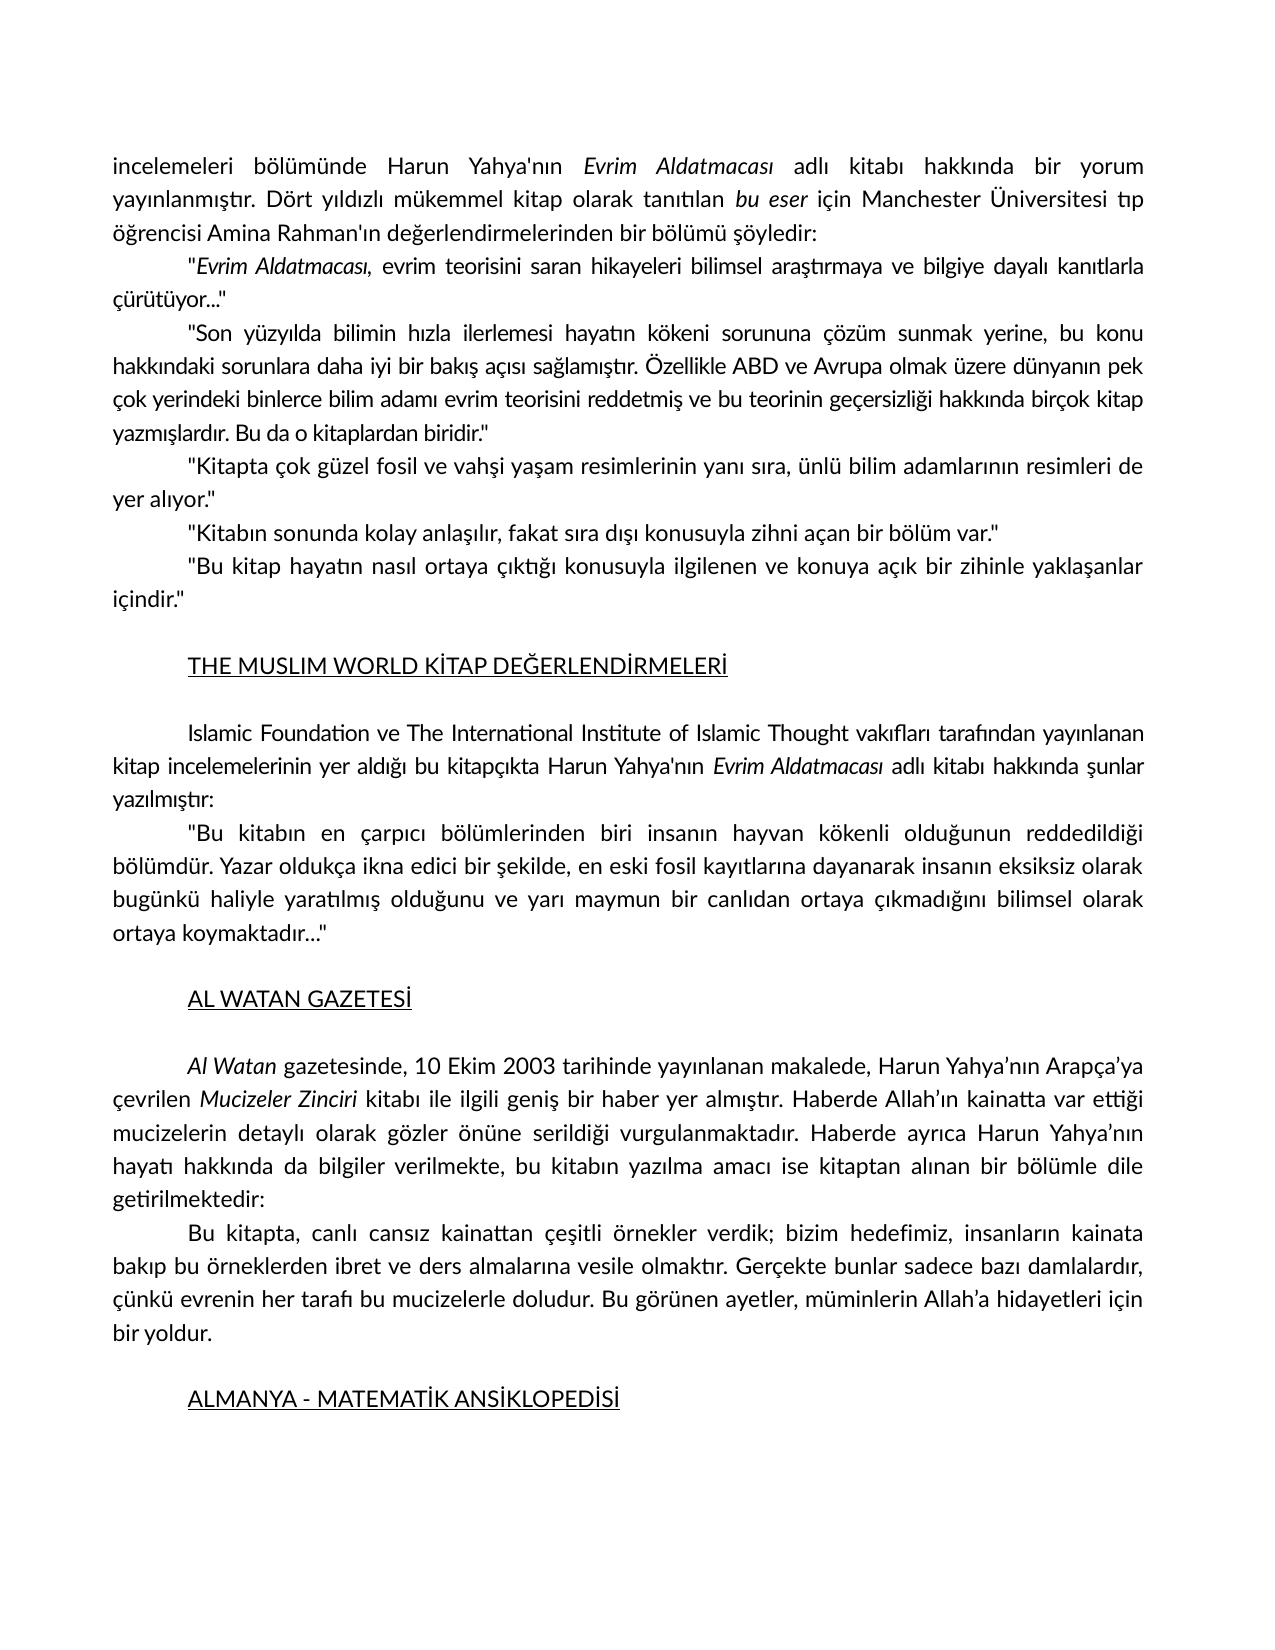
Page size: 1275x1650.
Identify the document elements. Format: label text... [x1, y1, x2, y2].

text "Bu kitap hayatın nasıl ortaya çıktığı konusuyla ilgilenen ve konuya açık bir zihinle yaklaşanlar içindir." [112, 548, 1145, 614]
text "Evrim Aldatmacası, evrim teorisini saran hikayeleri bilimsel araştırmaya ve bilgiye dayalı kanıtlarla çürütüyor..." [112, 248, 1145, 314]
text "Kitabın sonunda kolay anlaşılır, fakat sıra dışı konusuyla zihni açan bir bölüm var." [112, 514, 1145, 548]
text "Bu kitabın en çarpıcı bölümlerinden biri insanın hayvan kökenli olduğunun reddedildiği bölümdür. Yazar oldukça ikna edici bir şekilde, en eski fosil kayıtlarına dayanarak insanın eksiksiz olarak bugünkü haliyle yaratılmış olduğunu ve yarı maymun bir canlıdan ortaya çıkmadığını bilimsel olarak ortaya koymaktadır..." [112, 814, 1145, 948]
text Islamic Foundation ve The International Institute of Islamic Thought vakıfları tarafından yayınlanan kitap incelemelerinin yer aldığı bu kitapçıkta Harun Yahya'nın Evrim Aldatmacası adlı kitabı hakkında şunlar yazılmıştır: [112, 714, 1145, 814]
text AL WATAN GAZETESİ [112, 981, 1145, 1014]
text ALMANYA - MATEMATİK ANSİKLOPEDİSİ [112, 1381, 1145, 1414]
text incelemeleri bölümünde Harun Yahya'nın Evrim Aldatmacası adlı kitabı hakkında bir yorum yayınlanmıştır. Dört yıldızlı mükemmel kitap olarak tanıtılan bu eser için Manchester Üniversitesi tıp öğrencisi Amina Rahman'ın değerlendirmelerinden bir bölümü şöyledir: [112, 148, 1145, 248]
text THE MUSLIM WORLD KİTAP DEĞERLENDİRMELERİ [112, 648, 1145, 681]
text "Son yüzyılda bilimin hızla ilerlemesi hayatın kökeni sorununa çözüm sunmak yerine, bu konu hakkındaki sorunlara daha iyi bir bakış açısı sağlamıştır. Özellikle ABD ve Avrupa olmak üzere dünyanın pek çok yerindeki binlerce bilim adamı evrim teorisini reddetmiş ve bu teorinin geçersizliği hakkında birçok kitap yazmışlardır. Bu da o kitaplardan biridir." [112, 314, 1145, 448]
text Bu kitapta, canlı cansız kainattan çeşitli örnekler verdik; bizim hedefimiz, insanların kainata bakıp bu örneklerden ibret ve ders almalarına vesile olmaktır. Gerçekte bunlar sadece bazı damlalardır, çünkü evrenin her tarafı bu mucizelerle doludur. Bu görünen ayetler, müminlerin Allah’a hidayetleri için bir yoldur. [112, 1214, 1145, 1348]
text Al Watan gazetesinde, 10 Ekim 2003 tarihinde yayınlanan makalede, Harun Yahya’nın Arapça’ya çevrilen Mucizeler Zinciri kitabı ile ilgili geniş bir haber yer almıştır. Haberde Allah’ın kainatta var ettiği mucizelerin detaylı olarak gözler önüne serildiği vurgulanmaktadır. Haberde ayrıca Harun Yahya’nın hayatı hakkında da bilgiler verilmekte, bu kitabın yazılma amacı ise kitaptan alınan bir bölümle dile getirilmektedir: [112, 1048, 1145, 1214]
text "Kitapta çok güzel fosil ve vahşi yaşam resimlerinin yanı sıra, ünlü bilim adamlarının resimleri de yer alıyor." [112, 448, 1145, 514]
